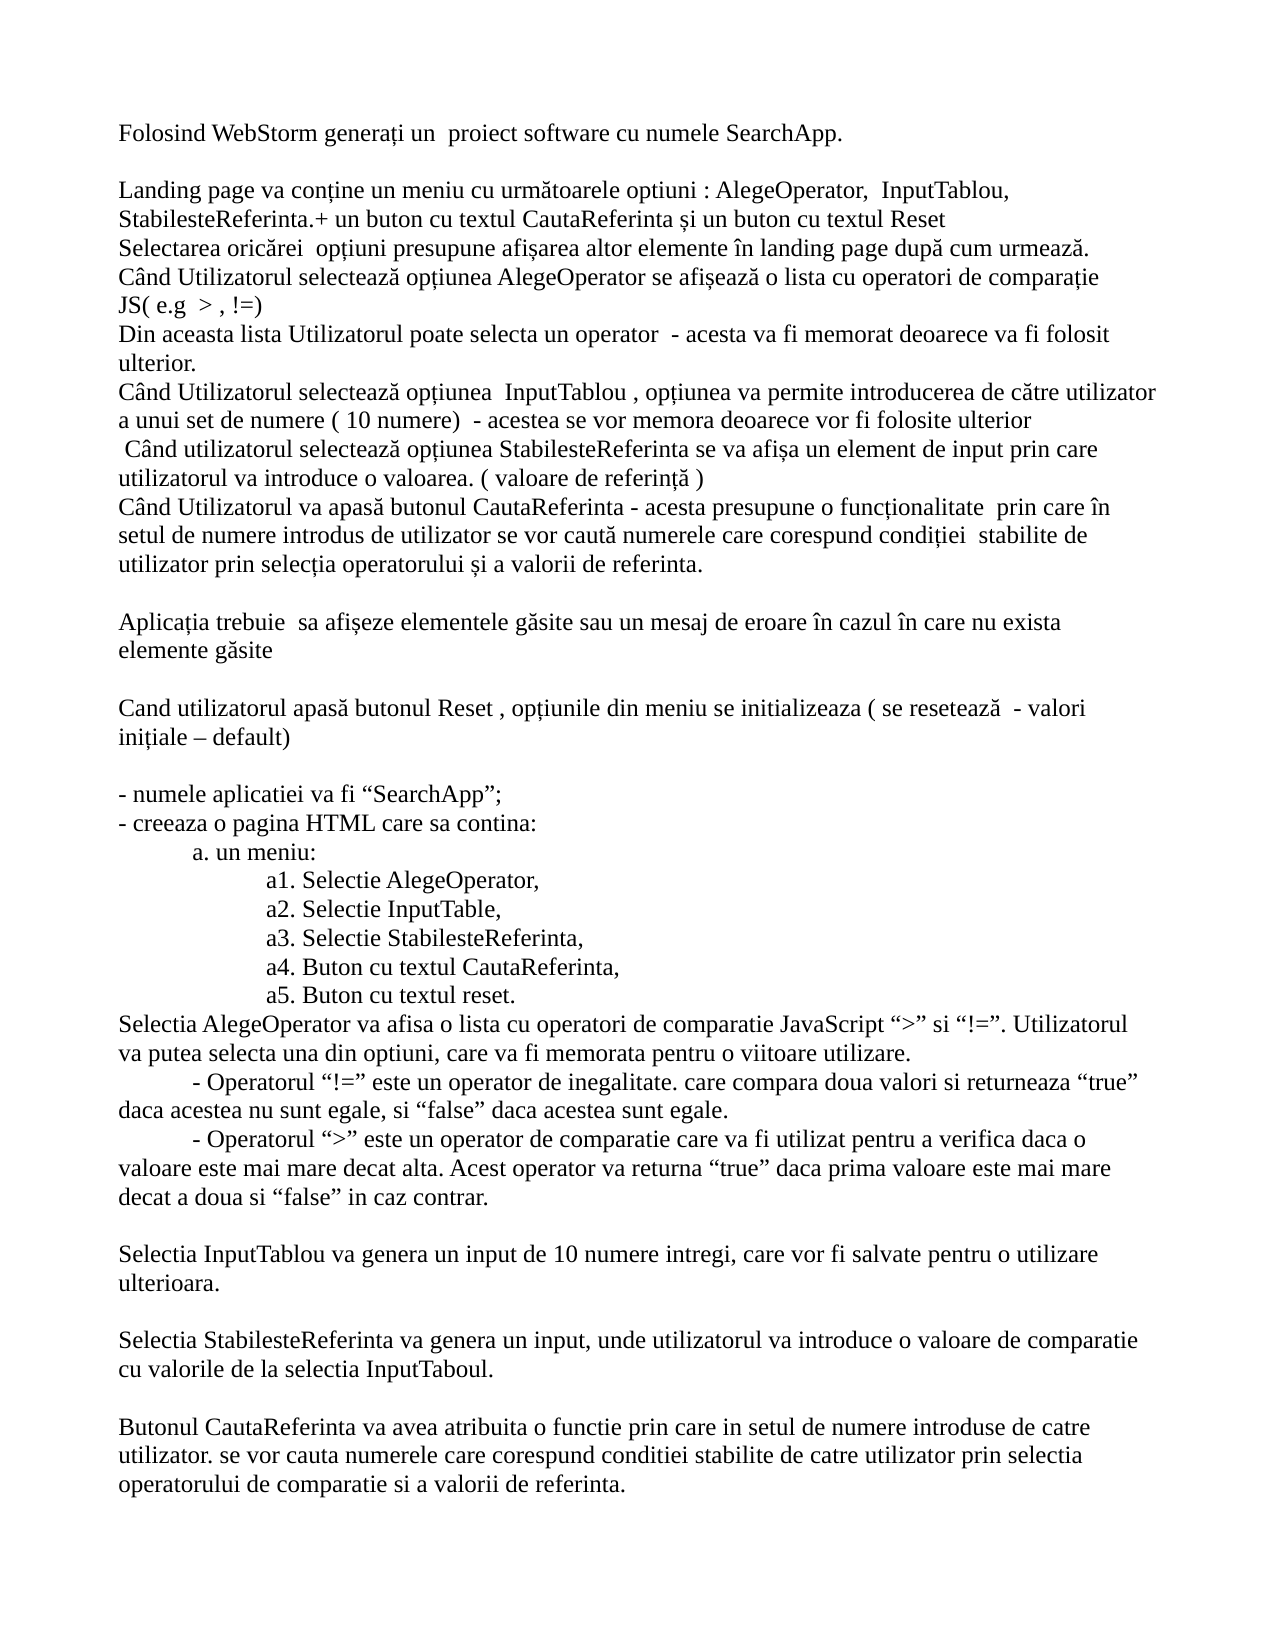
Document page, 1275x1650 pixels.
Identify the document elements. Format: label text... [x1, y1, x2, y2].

text a2. Selectie InputTable, [118, 894, 1157, 923]
text - creeaza o pagina HTML care sa contina: [118, 808, 1157, 837]
text Când Utilizatorul va apasă butonul CautaReferinta - acesta presupune o funcționalitate prin care în setul de numere introdus de utilizator se vor caută numerele care corespund condiției stabilite de utilizator prin selecția operatorului și a valorii de referinta. [118, 492, 1157, 578]
text - numele aplicatiei va fi “SearchApp”; [118, 779, 1157, 808]
text Când Utilizatorul selectează opțiunea InputTablou , opțiunea va permite introducerea de către utilizator a unui set de numere ( 10 numere) - acestea se vor memora deoarece vor fi folosite ulterior [118, 377, 1157, 434]
text Când utilizatorul selectează opțiunea StabilesteReferinta se va afișa un element de input prin care utilizatorul va introduce o valoarea. ( valoare de referință ) [118, 434, 1157, 492]
text Din aceasta lista Utilizatorul poate selecta un operator - acesta va fi memorat deoarece va fi folosit ulterior. [118, 319, 1157, 377]
text Aplicația trebuie sa afișeze elementele găsite sau un mesaj de eroare în cazul în care nu exista elemente găsite [118, 607, 1157, 664]
text a3. Selectie StabilesteReferinta, [118, 923, 1157, 952]
text Selectia StabilesteReferinta va genera un input, unde utilizatorul va introduce o valoare de comparatie cu valorile de la selectia InputTaboul. [118, 1326, 1157, 1383]
text Butonul CautaReferinta va avea atribuita o functie prin care in setul de numere introduse de catre utilizator. se vor cauta numerele care corespund conditiei stabilite de catre utilizator prin selectia operatorului de comparatie si a valorii de referinta. [118, 1412, 1157, 1498]
text a. un meniu: [118, 837, 1157, 866]
text Selectia InputTablou va genera un input de 10 numere intregi, care vor fi salvate pentru o utilizare ulterioara. [118, 1239, 1157, 1297]
text - Operatorul “>” este un operator de comparatie care va fi utilizat pentru a verifica daca o valoare este mai mare decat alta. Acest operator va returna “true” daca prima valoare este mai mare decat a doua si “false” in caz contrar. [118, 1124, 1157, 1211]
text Selectarea oricărei opțiuni presupune afișarea altor elemente în landing page după cum urmează. [118, 233, 1157, 262]
text a5. Buton cu textul reset. [118, 981, 1157, 1009]
text - Operatorul “!=” este un operator de inegalitate. care compara doua valori si returneaza “true” daca acestea nu sunt egale, si “false” daca acestea sunt egale. [118, 1067, 1157, 1124]
text Când Utilizatorul selectează opțiunea AlegeOperator se afișează o lista cu operatori de comparație JS( e.g > , !=) [118, 262, 1157, 319]
text a4. Buton cu textul CautaReferinta, [118, 952, 1157, 981]
text a1. Selectie AlegeOperator, [118, 866, 1157, 894]
text Landing page va conține un meniu cu următoarele optiuni : AlegeOperator, InputTablou, StabilesteReferinta.+ un buton cu textul CautaReferinta și un buton cu textul Reset [118, 176, 1157, 233]
text Selectia AlegeOperator va afisa o lista cu operatori de comparatie JavaScript “>” si “!=”. Utilizatorul va putea selecta una din optiuni, care va fi memorata pentru o viitoare utilizare. [118, 1009, 1157, 1067]
text Cand utilizatorul apasă butonul Reset , opțiunile din meniu se initializeaza ( se resetează - valori inițiale – default) [118, 693, 1157, 751]
text Folosind WebStorm generați un proiect software cu numele SearchApp. [118, 118, 1157, 147]
